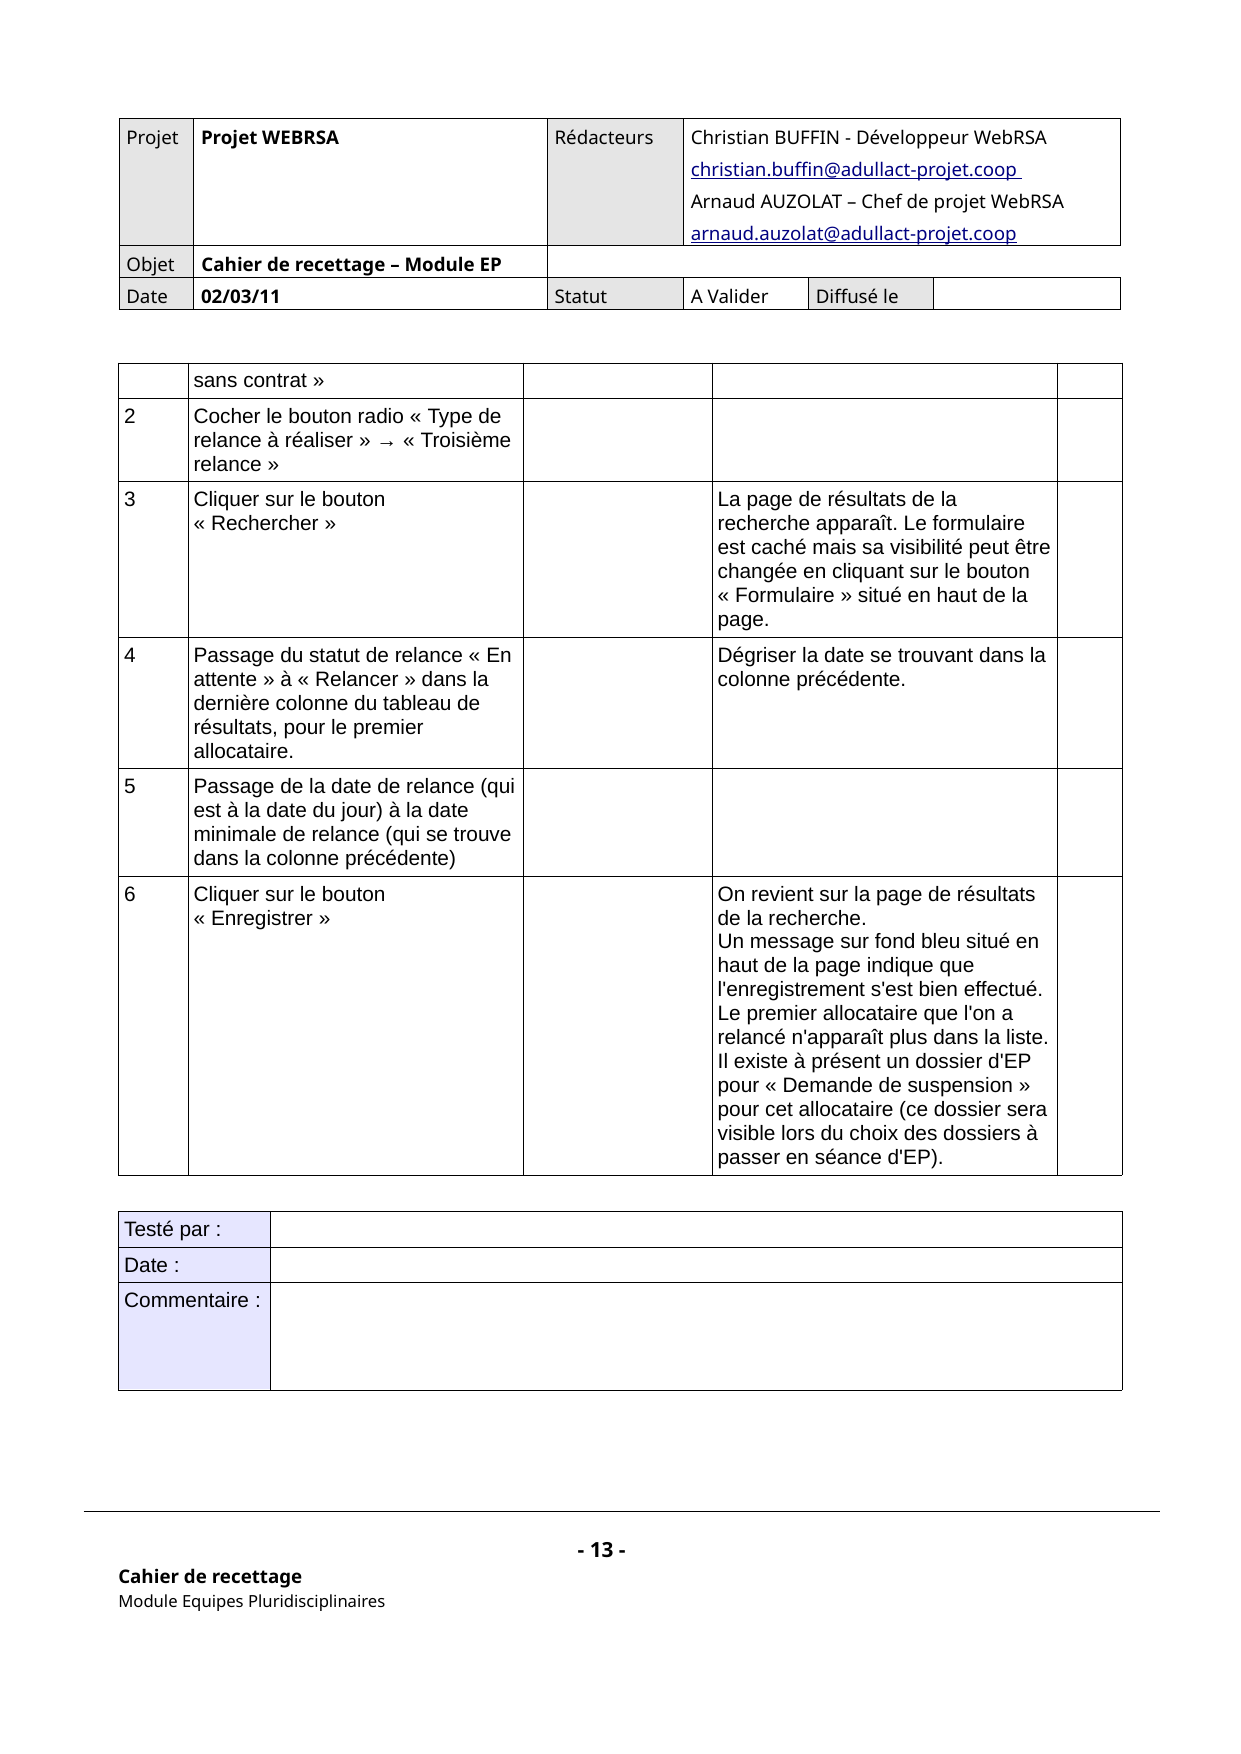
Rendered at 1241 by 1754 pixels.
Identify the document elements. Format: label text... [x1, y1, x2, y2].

table_cell [713, 399, 1057, 481]
table_cell [524, 638, 712, 768]
table_cell [524, 877, 712, 1174]
table_cell [1058, 364, 1122, 398]
table_cell [1058, 482, 1122, 637]
table_cell [1058, 399, 1122, 481]
table_cell Dégriser la date se trouvant dans la colonne précédente. [713, 638, 1057, 768]
table_header [271, 1212, 1122, 1247]
table_cell 5 [119, 769, 188, 876]
table_cell [713, 769, 1057, 876]
table_cell [271, 1283, 1122, 1389]
table_cell Cliquer sur le bouton « Rechercher » [189, 482, 523, 637]
table_cell On revient sur la page de résultats de la recherche. Un message sur fond bleu situé en haut de la page indique que l'enregistrement s'est bien effectué. Le premier allocataire que l'on a relancé n'apparaît plus dans la liste. Il existe à présent un dossier d'EP pour « Demande de suspension » pour cet allocataire (ce dossier sera visible lors du choix des dossiers à passer en séance d'EP). [713, 877, 1057, 1174]
table_cell Passage de la date de relance (qui est à la date du jour) à la date minimale de relance (qui se trouve dans la colonne précédente) [189, 769, 523, 876]
table_cell [1058, 769, 1122, 876]
table_cell Commentaire : [119, 1283, 270, 1389]
table_cell [1058, 638, 1122, 768]
table_cell Cliquer sur le bouton « Enregistrer » [189, 877, 523, 1174]
table_cell sans contrat » [189, 364, 523, 398]
table_cell [1058, 877, 1122, 1174]
table_header Testé par : [119, 1212, 270, 1247]
table_cell [524, 399, 712, 481]
table_cell [271, 1248, 1122, 1282]
table_cell 2 [119, 399, 188, 481]
table_cell 3 [119, 482, 188, 637]
table_cell Passage du statut de relance « En attente » à « Relancer » dans la dernière colonne du tableau de résultats, pour le premier allocataire. [189, 638, 523, 768]
table_cell Date : [119, 1248, 270, 1282]
table_cell [713, 364, 1057, 398]
table_cell 4 [119, 638, 188, 768]
table_cell [119, 364, 188, 398]
table_cell 6 [119, 877, 188, 1174]
table_cell La page de résultats de la recherche apparaît. Le formulaire est caché mais sa visibilité peut être changée en cliquant sur le bouton « Formulaire » situé en haut de la page. [713, 482, 1057, 637]
table_cell [524, 482, 712, 637]
table_cell [524, 769, 712, 876]
table_cell Cocher le bouton radio « Type de relance à réaliser » → « Troisième relance » [189, 399, 523, 481]
table_cell [524, 364, 712, 398]
